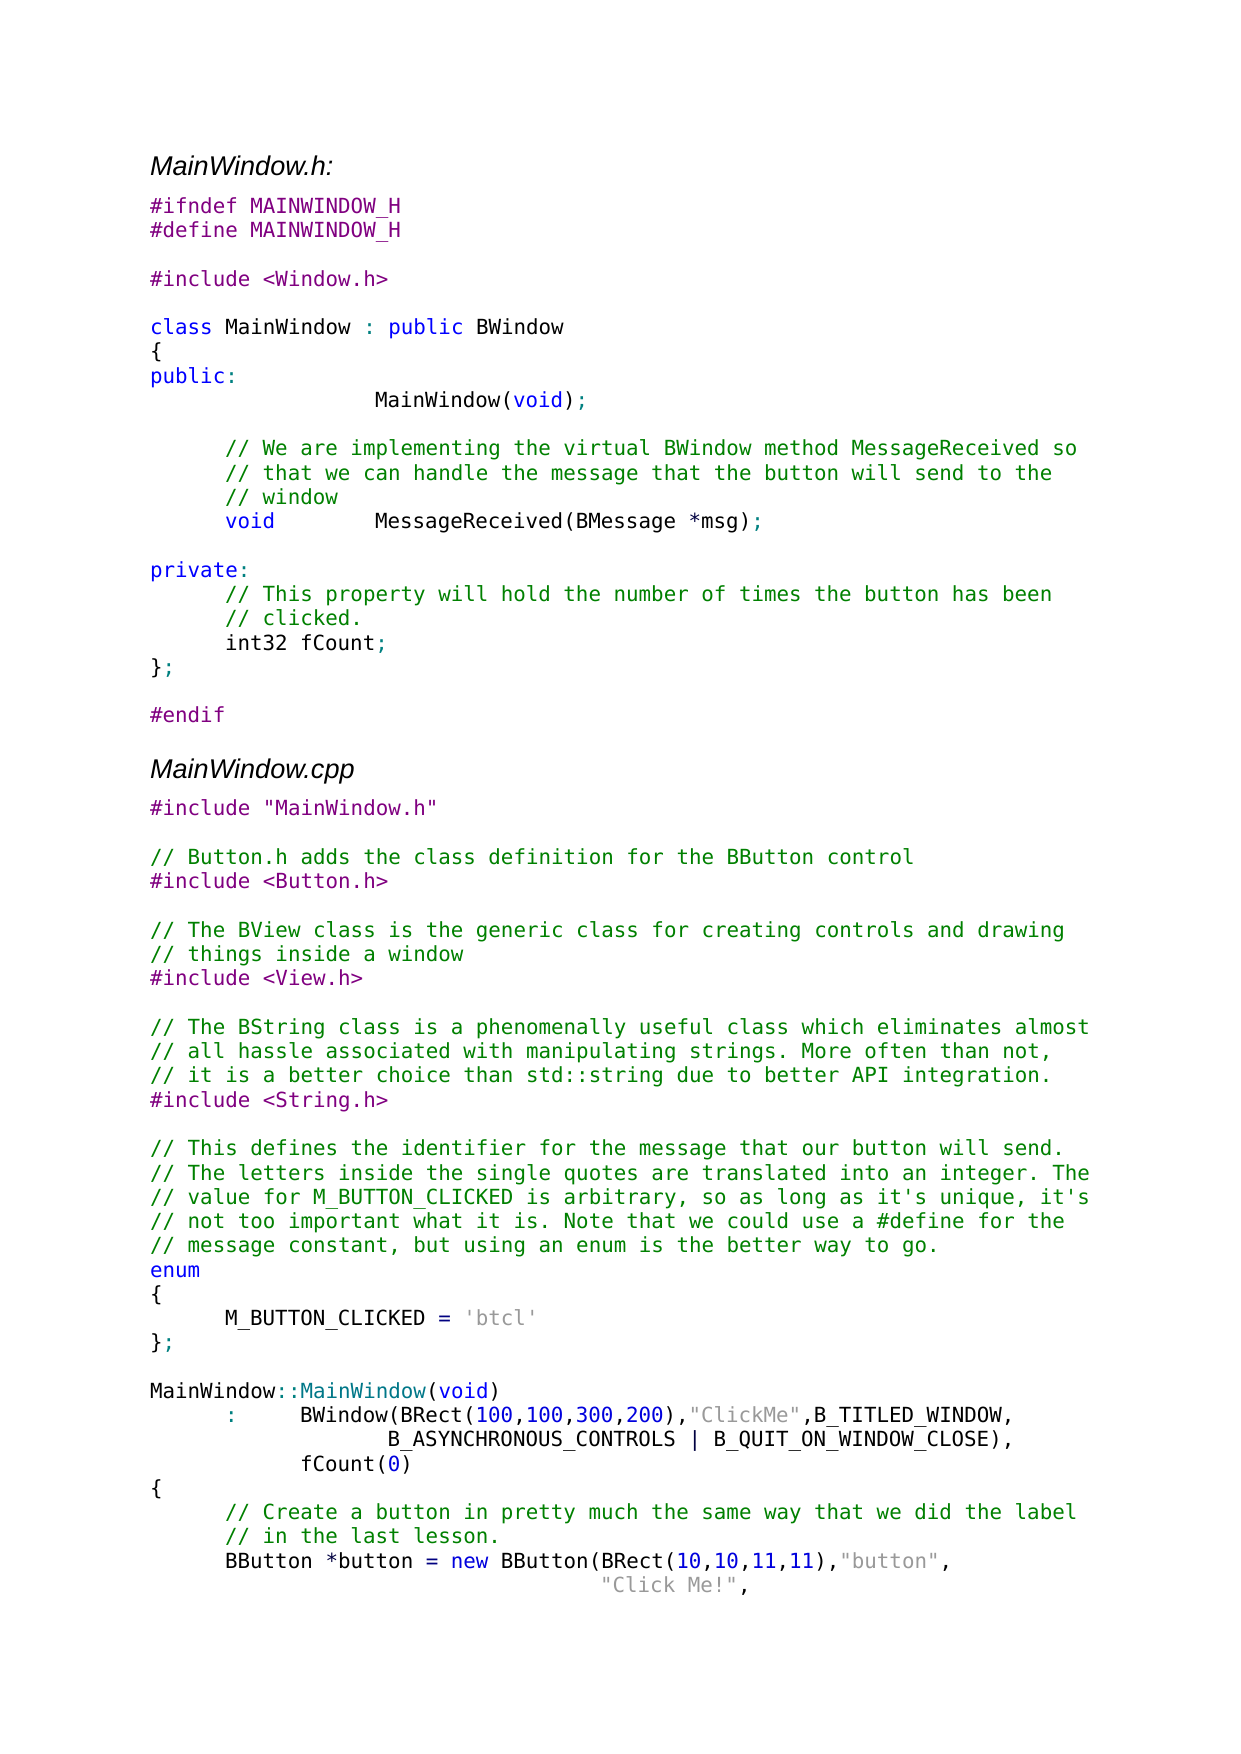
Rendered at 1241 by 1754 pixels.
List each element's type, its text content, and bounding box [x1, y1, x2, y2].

text { [150, 1282, 1090, 1306]
text void MessageReceived(BMessage *msg); [150, 509, 1090, 533]
text // Button.h adds the class definition for the BButton control [150, 845, 1090, 869]
text // This property will hold the number of times the button has been [150, 582, 1090, 606]
text #define MAINWINDOW_H [150, 218, 1090, 242]
text // not too important what it is. Note that we could use a #define for the [150, 1209, 1090, 1233]
text // it is a better choice than std::string due to better API integration. [150, 1063, 1090, 1088]
text // This defines the identifier for the message that our button will send. [150, 1136, 1090, 1161]
text enum [150, 1258, 1090, 1282]
text #include "MainWindow.h" [150, 796, 1090, 821]
text #include <View.h> [150, 966, 1090, 991]
text // window [150, 485, 1090, 509]
text { [150, 339, 1090, 364]
text private: [150, 558, 1090, 582]
text // in the last lesson. [150, 1524, 1090, 1549]
text M_BUTTON_CLICKED = 'btcl' [150, 1306, 1090, 1330]
subtitle MainWindow.h: [150, 150, 1090, 181]
text #endif [150, 703, 1090, 728]
text // The BString class is a phenomenally useful class which eliminates almost [150, 1015, 1090, 1039]
text // all hassle associated with manipulating strings. More often than not, [150, 1039, 1090, 1063]
text // The BView class is the generic class for creating controls and drawing [150, 918, 1090, 942]
text BButton *button = new BButton(BRect(10,10,11,11),"button", [150, 1549, 1090, 1573]
text }; [150, 1330, 1090, 1355]
text MainWindow(void); [150, 388, 1090, 412]
text // value for M_BUTTON_CLICKED is arbitrary, so as long as it's unique, it's [150, 1185, 1090, 1209]
text }; [150, 655, 1090, 679]
text #ifndef MAINWINDOW_H [150, 194, 1090, 218]
text class MainWindow : public BWindow [150, 315, 1090, 339]
text public: [150, 364, 1090, 388]
text // The letters inside the single quotes are translated into an integer. The [150, 1161, 1090, 1185]
text #include <String.h> [150, 1088, 1090, 1112]
text // message constant, but using an enum is the better way to go. [150, 1233, 1090, 1258]
text // clicked. [150, 606, 1090, 631]
text // that we can handle the message that the button will send to the [150, 461, 1090, 485]
text MainWindow::MainWindow(void) [150, 1379, 1090, 1403]
text // things inside a window [150, 942, 1090, 966]
text // Create a button in pretty much the same way that we did the label [150, 1500, 1090, 1524]
text // We are implementing the virtual BWindow method MessageReceived so [150, 436, 1090, 461]
text B_ASYNCHRONOUS_CONTROLS | B_QUIT_ON_WINDOW_CLOSE), [150, 1427, 1090, 1452]
text #include <Button.h> [150, 869, 1090, 893]
text fCount(0) [150, 1452, 1090, 1476]
subtitle MainWindow.cpp [150, 753, 1090, 784]
text #include <Window.h> [150, 267, 1090, 291]
text "Click Me!", [150, 1573, 1090, 1597]
text int32 fCount; [150, 631, 1090, 655]
text { [150, 1476, 1090, 1500]
text : BWindow(BRect(100,100,300,200),"ClickMe",B_TITLED_WINDOW, [150, 1403, 1090, 1427]
